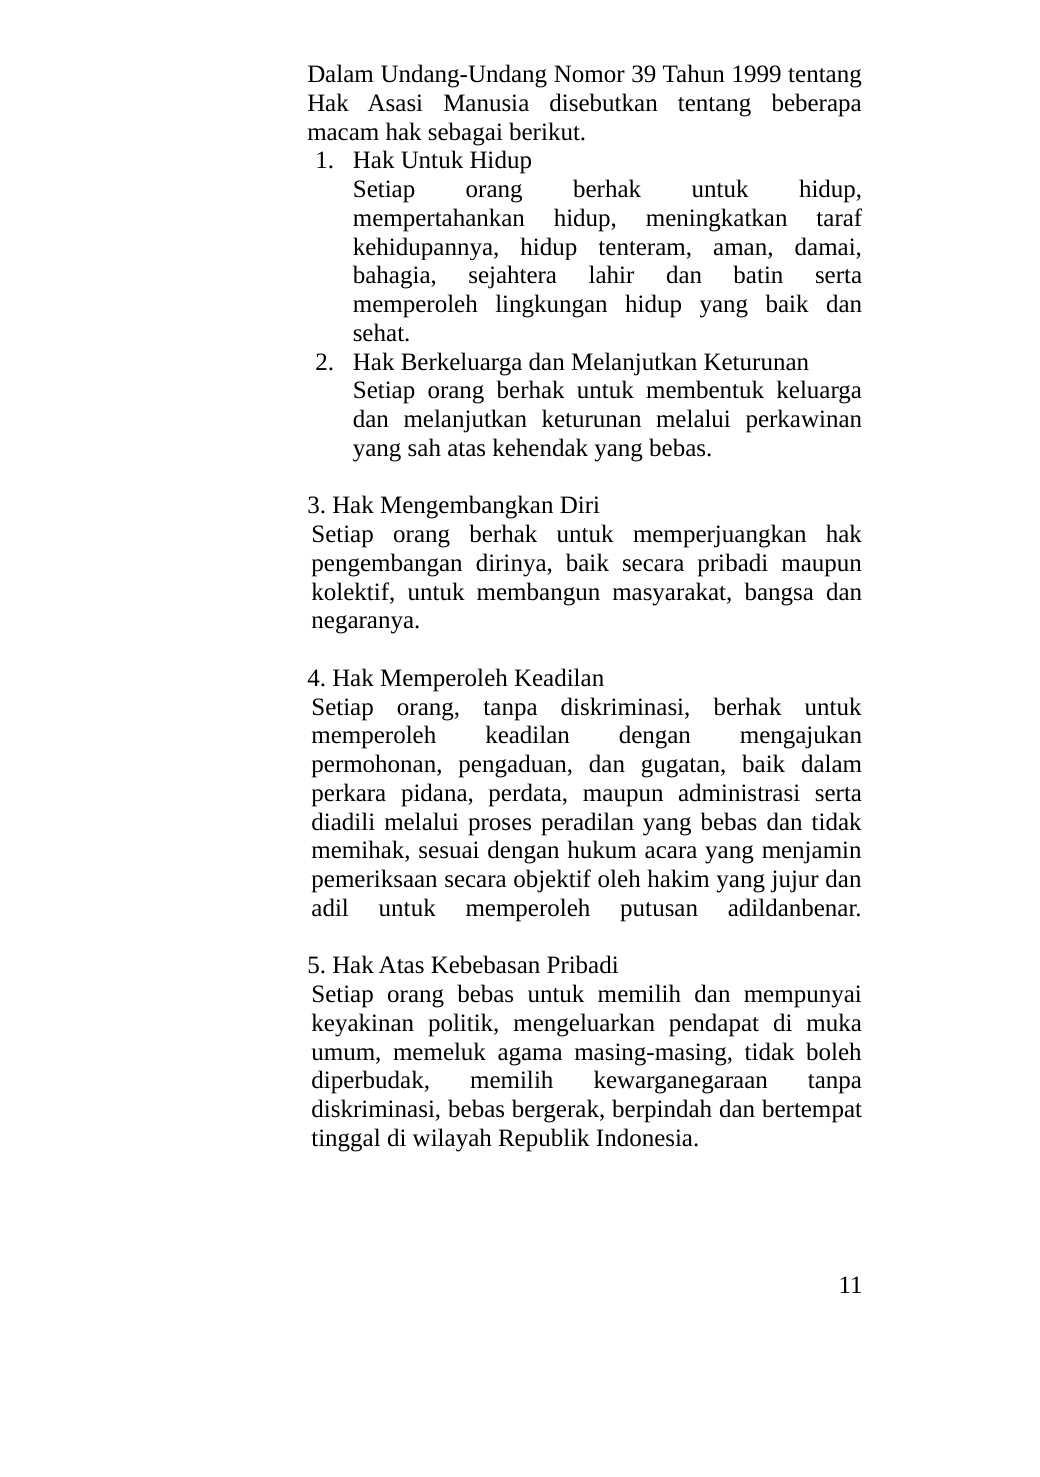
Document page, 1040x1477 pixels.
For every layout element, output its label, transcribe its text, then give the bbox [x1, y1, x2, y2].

list Setiap orang berhak untuk membentuk keluarga dan melanjutkan keturunan melalui perkawinan yang sah atas kehendak yang bebas. [315, 375, 862, 462]
text 3. Hak Mengembangkan Diri [307, 490, 862, 519]
text Dalam Undang-Undang Nomor 39 Tahun 1999 tentang Hak Asasi Manusia disebutkan tentang beberapa macam hak sebagai berikut. [307, 59, 862, 145]
text Setiap orang, tanpa diskriminasi, berhak untuk memperoleh keadilan dengan mengajukan permohonan, pengaduan, dan gugatan, baik dalam perkara pidana, perdata, maupun administrasi serta diadili melalui proses peradilan yang bebas dan tidak memihak, sesuai dengan hukum acara yang menjamin pemeriksaan secara objektif oleh hakim yang jujur dan adil untuk memperoleh putusan adildanbenar. [311, 692, 862, 950]
text Setiap orang berhak untuk memperjuangkan hak pengembangan dirinya, baik secara pribadi maupun kolektif, untuk membangun masyarakat, bangsa dan negaranya. [311, 519, 862, 634]
text 5. Hak Atas Kebebasan Pribadi [307, 950, 862, 979]
list Hak Untuk Hidup [315, 145, 862, 174]
text 4. Hak Memperoleh Keadilan [307, 663, 862, 692]
list Hak Berkeluarga dan Melanjutkan Keturunan [315, 347, 862, 375]
text Setiap orang bebas untuk memilih dan mempunyai keyakinan politik, mengeluarkan pendapat di muka umum, memeluk agama masing-masing, tidak boleh diperbudak, memilih kewarganegaraan tanpa diskriminasi, bebas bergerak, berpindah dan bertempat tinggal di wilayah Republik Indonesia. [311, 979, 862, 1152]
list Setiap orang berhak untuk hidup, mempertahankan hidup, meningkatkan taraf kehidupannya, hidup tenteram, aman, damai, bahagia, sejahtera lahir dan batin serta memperoleh lingkungan hidup yang baik dan sehat. [315, 174, 862, 347]
